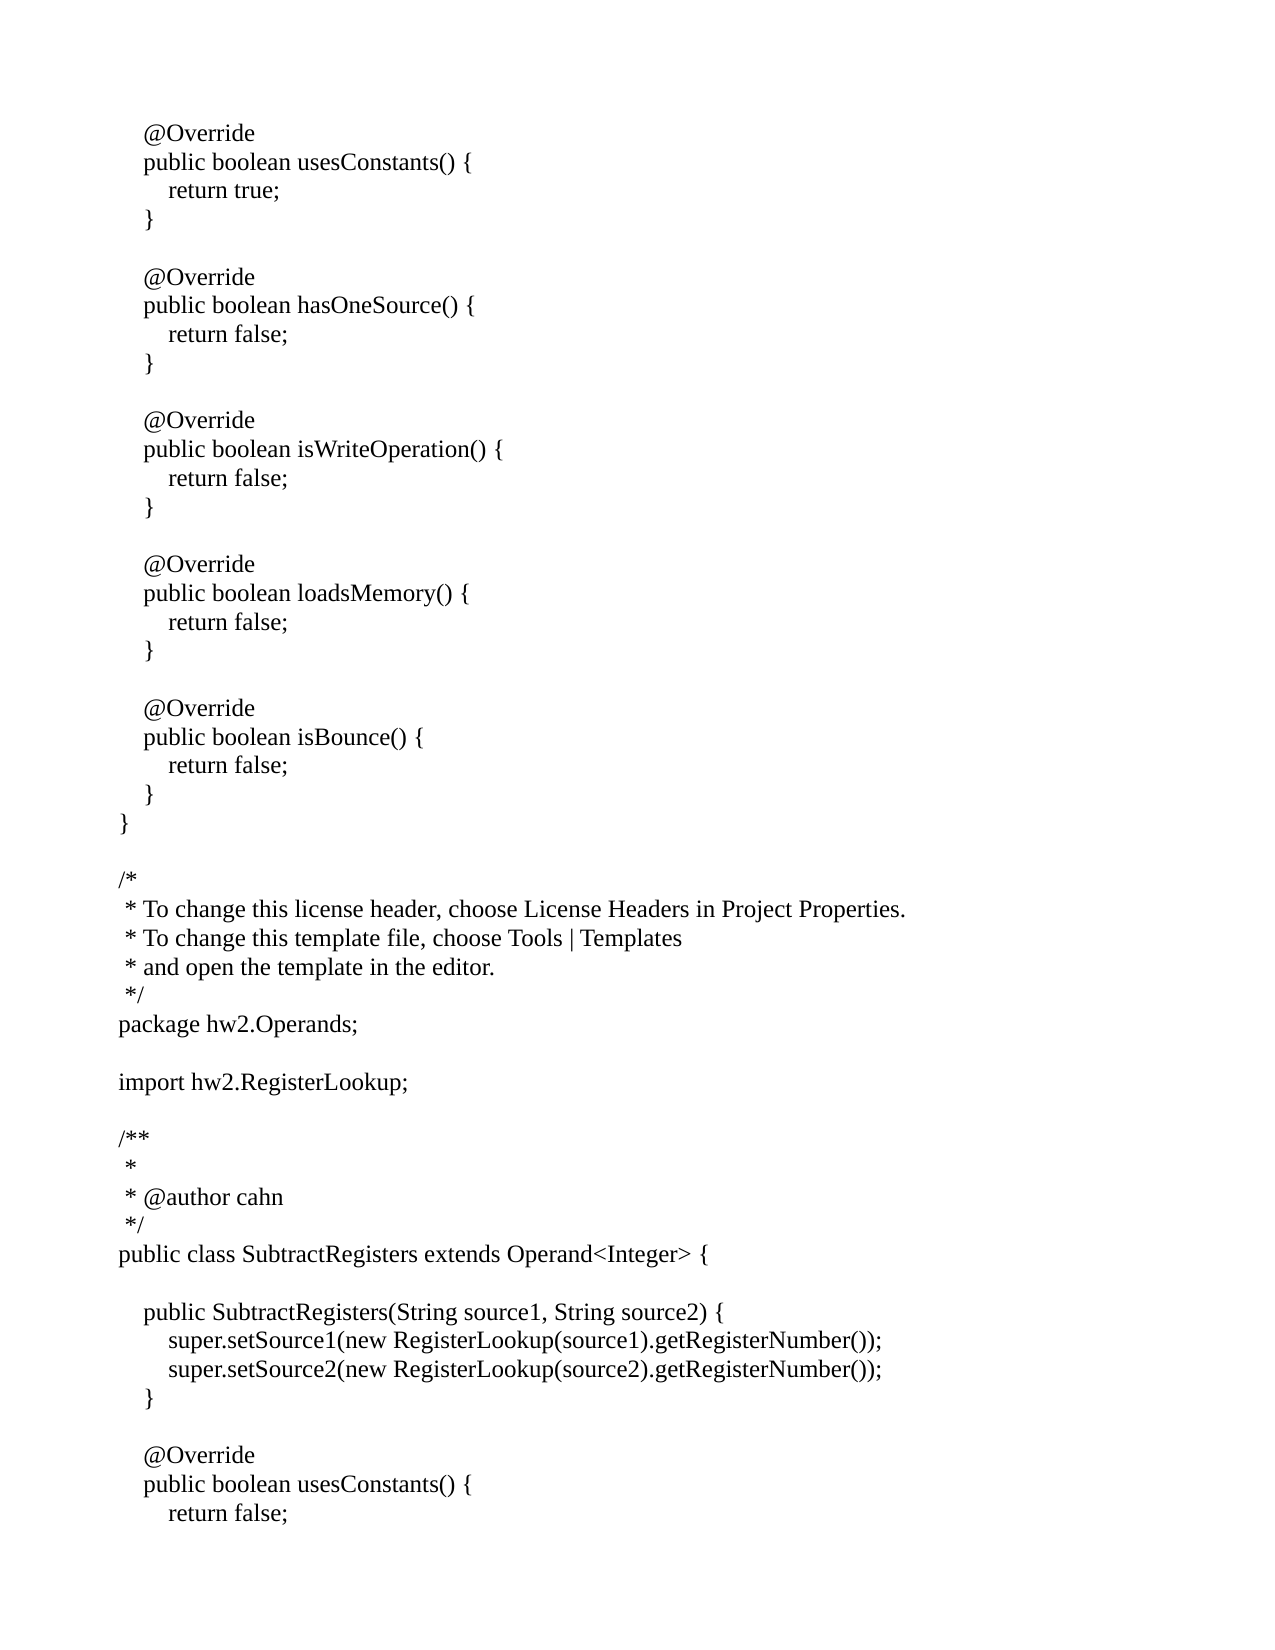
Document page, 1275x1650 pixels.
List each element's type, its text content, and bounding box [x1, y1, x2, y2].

text return false; [118, 319, 1157, 348]
text public boolean usesConstants() { [118, 147, 1157, 176]
text * @author cahn [118, 1182, 1157, 1211]
text @Override [118, 118, 1157, 147]
text super.setSource2(new RegisterLookup(source2).getRegisterNumber()); [118, 1354, 1157, 1383]
text public boolean isBounce() { [118, 722, 1157, 751]
text /** [118, 1124, 1157, 1153]
text return false; [118, 1498, 1157, 1527]
text } [118, 779, 1157, 808]
text } [118, 348, 1157, 377]
text package hw2.Operands; [118, 1009, 1157, 1038]
text return false; [118, 751, 1157, 779]
text public boolean usesConstants() { [118, 1469, 1157, 1498]
text * and open the template in the editor. [118, 952, 1157, 981]
text super.setSource1(new RegisterLookup(source1).getRegisterNumber()); [118, 1326, 1157, 1354]
text * To change this template file, choose Tools | Templates [118, 923, 1157, 952]
text } [118, 808, 1157, 837]
text @Override [118, 406, 1157, 434]
text } [118, 1383, 1157, 1412]
text public boolean hasOneSource() { [118, 291, 1157, 319]
text return true; [118, 176, 1157, 204]
text import hw2.RegisterLookup; [118, 1067, 1157, 1096]
text public boolean loadsMemory() { [118, 578, 1157, 607]
text } [118, 204, 1157, 233]
text } [118, 492, 1157, 521]
text return false; [118, 463, 1157, 492]
text @Override [118, 1441, 1157, 1469]
text * To change this license header, choose License Headers in Project Properties. [118, 894, 1157, 923]
text return false; [118, 607, 1157, 636]
text } [118, 636, 1157, 664]
text * [118, 1153, 1157, 1182]
text /* [118, 866, 1157, 894]
text public boolean isWriteOperation() { [118, 434, 1157, 463]
text */ [118, 981, 1157, 1009]
text public class SubtractRegisters extends Operand<Integer> { [118, 1239, 1157, 1268]
text */ [118, 1211, 1157, 1239]
text public SubtractRegisters(String source1, String source2) { [118, 1297, 1157, 1326]
text @Override [118, 549, 1157, 578]
text @Override [118, 693, 1157, 722]
text @Override [118, 262, 1157, 291]
